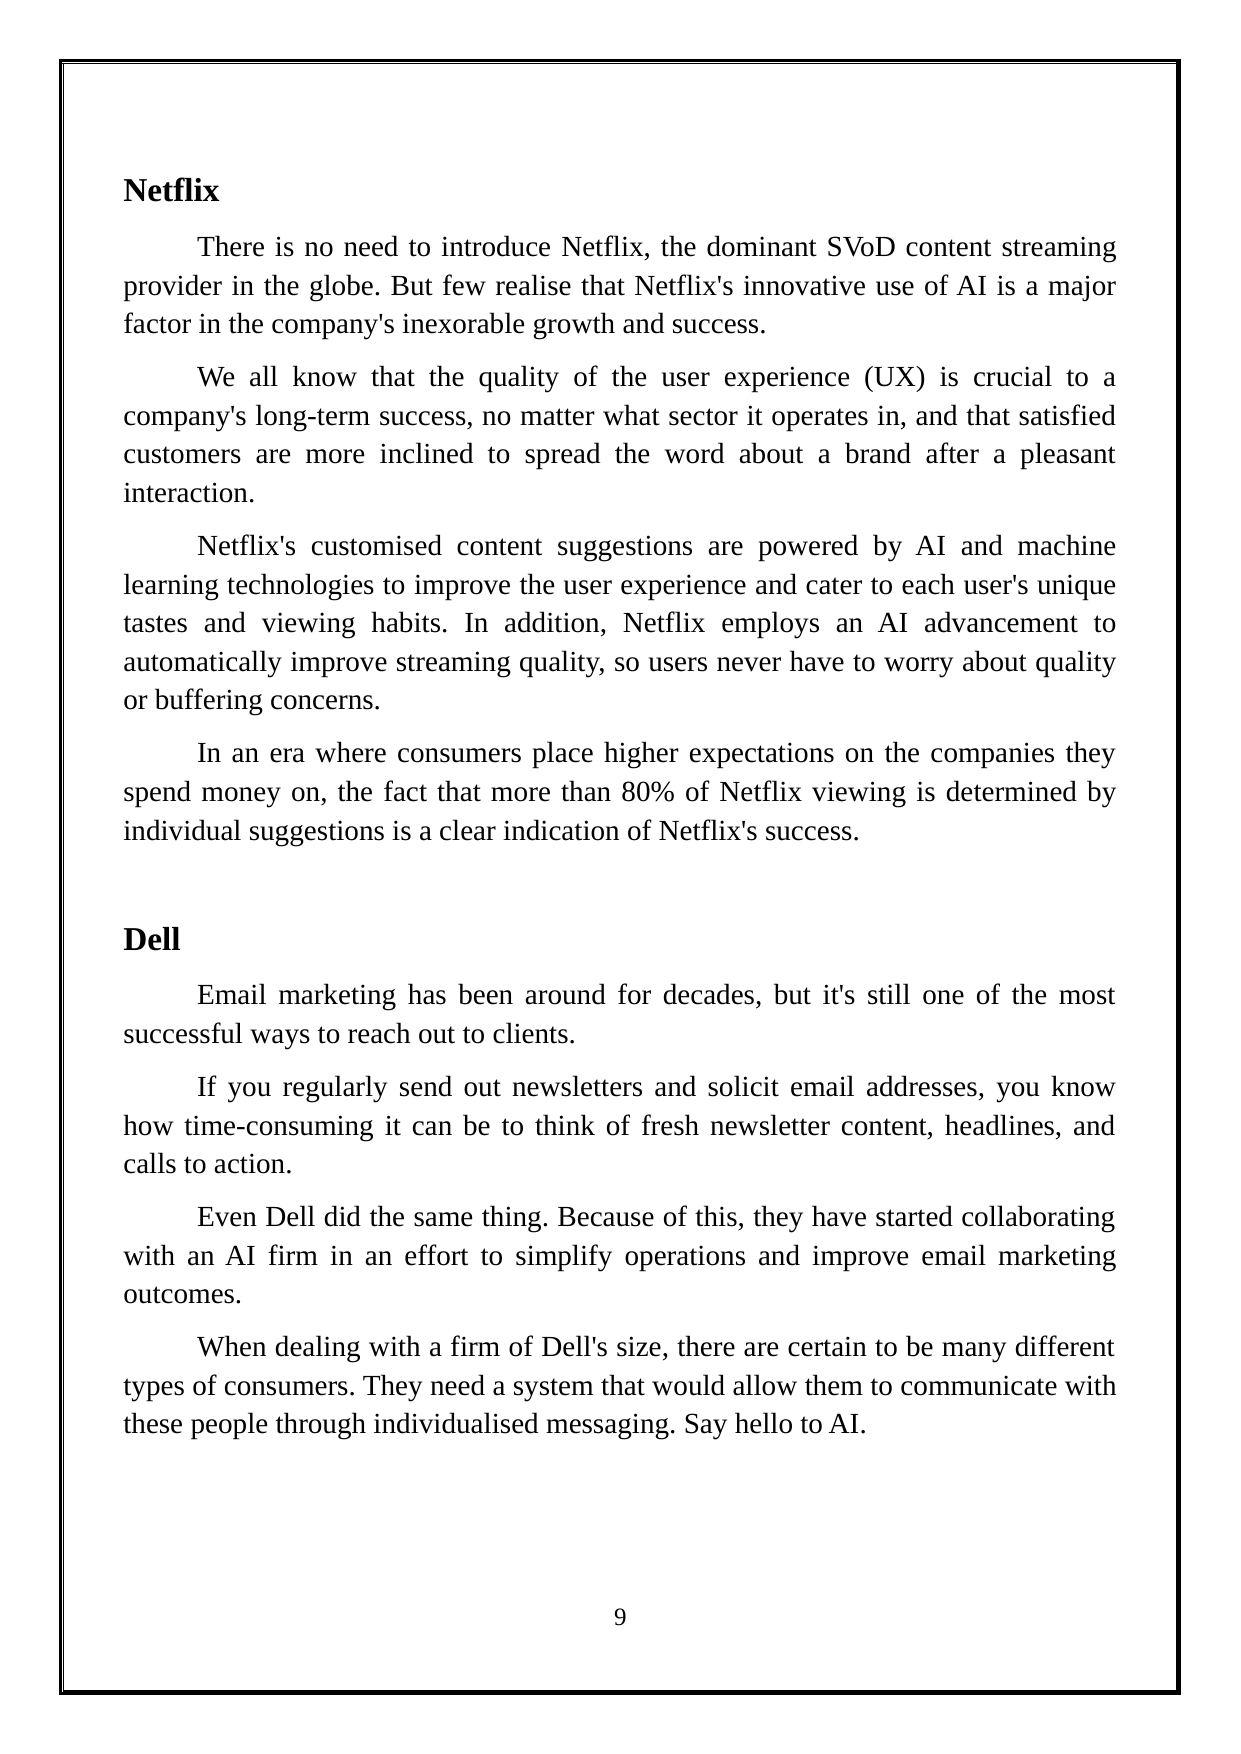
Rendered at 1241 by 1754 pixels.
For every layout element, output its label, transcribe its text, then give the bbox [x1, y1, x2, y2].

text There is no need to introduce Netflix, the dominant SVoD content streaming provider in the globe. But few realise that Netflix's innovative use of AI is a major factor in the company's inexorable growth and success. [123, 229, 1117, 340]
text In an era where consumers place higher expectations on the companies they spend money on, the fact that more than 80% of Netflix viewing is determined by individual suggestions is a clear indication of Netflix's success. [123, 736, 1117, 846]
text When dealing with a firm of Dell's size, there are certain to be many different types of consumers. They need a system that would allow them to communicate with these people through individualised messaging. Say hello to AI. [123, 1329, 1117, 1440]
text Netflix's customised content suggestions are powered by AI and machine learning technologies to improve the user experience and cater to each user's unique tastes and viewing habits. In addition, Netflix employs an AI advancement to automatically improve streaming quality, so users never have to worry about quality or buffering concerns. [123, 528, 1117, 716]
text Dell [123, 919, 1117, 957]
text Netflix [123, 171, 1117, 209]
text We all know that the quality of the user experience (UX) is crucial to a company's long-term success, no matter what sector it operates in, and that satisfied customers are more inclined to spread the word about a brand after a pleasant interaction. [123, 359, 1117, 509]
text Even Dell did the same thing. Because of this, they have started collaborating with an AI firm in an effort to simplify operations and improve email marketing outcomes. [123, 1199, 1117, 1310]
text Email marketing has been around for decades, but it's still one of the most successful ways to reach out to clients. [123, 977, 1117, 1049]
text If you regularly send out newsletters and solicit email addresses, you know how time-consuming it can be to think of fresh newsletter content, headlines, and calls to action. [123, 1069, 1117, 1180]
